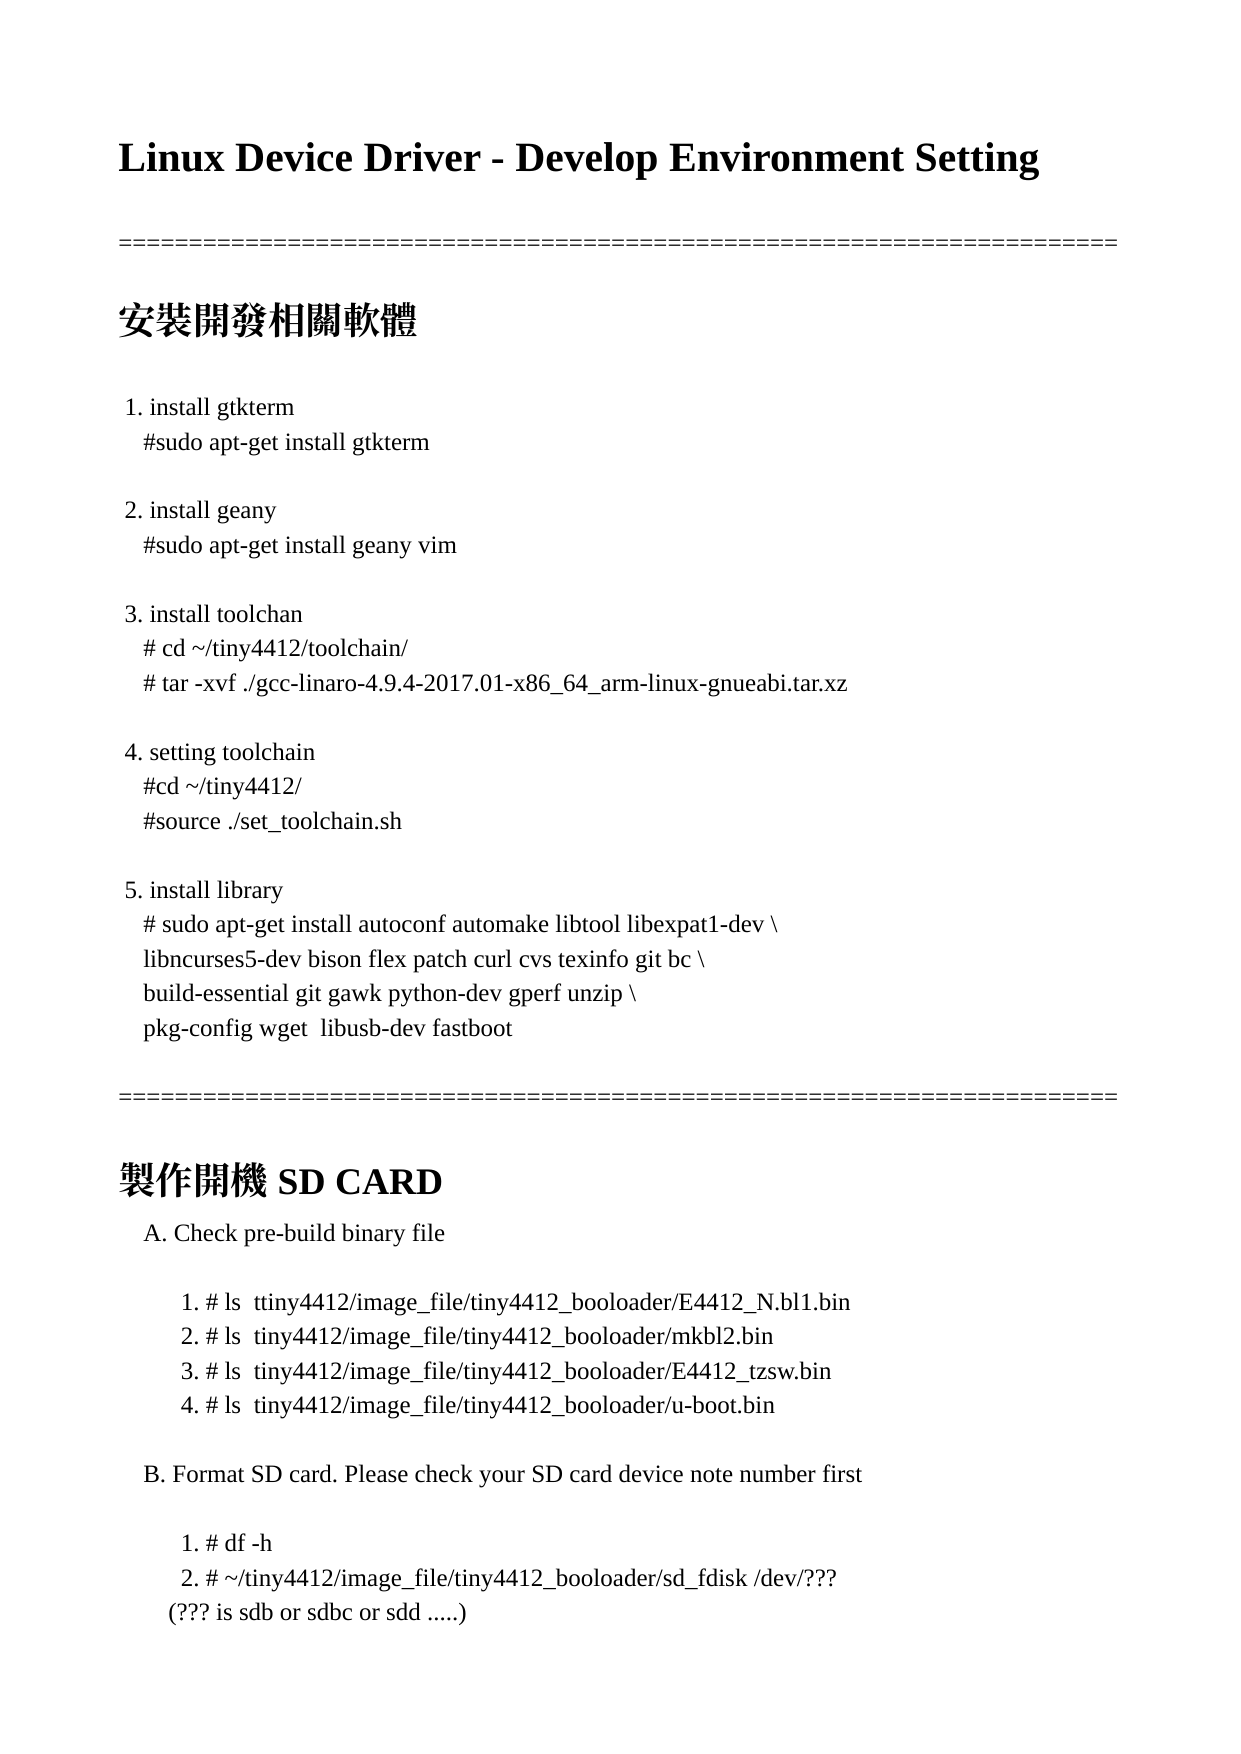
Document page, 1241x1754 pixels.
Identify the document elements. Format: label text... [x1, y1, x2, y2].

subtitle 安裝開發相關軟體 [118, 291, 1122, 345]
text 1. install gtkterm #sudo apt-get install gtkterm 2. install geany #sudo apt-get install geany vim 3. install toolchan # cd ~/tiny4412/toolchain/ # tar -xvf ./gcc-linaro-4.9.4-2017.01-x86_64_arm-linux-gnueabi.tar.xz 4. setting toolchain #cd ~/tiny4412/ #source ./set_toolchain.sh 5. install library # sudo apt-get install autoconf automake libtool libexpat1-dev \ libncurses5-dev bison flex patch curl cvs texinfo git bc \ build-essential git gawk python-dev gperf unzip \ pkg-config wget libusb-dev fastboot ======================================================================= [118, 358, 1122, 1110]
subtitle 製作開機 SD CARD [118, 1152, 1122, 1205]
text ======================================================================= [118, 193, 1122, 256]
subtitle Linux Device Driver - Develop Environment Setting [118, 133, 1122, 181]
text A. Check pre-build binary file 1. # ls ttiny4412/image_file/tiny4412_booloader/E4412_N.bl1.bin 2. # ls tiny4412/image_file/tiny4412_booloader/mkbl2.bin 3. # ls tiny4412/image_file/tiny4412_booloader/E4412_tzsw.bin 4. # ls tiny4412/image_file/tiny4412_booloader/u-boot.bin B. Format SD card. Please check your SD card device note number first 1. # df -h 2. # ~/tiny4412/image_file/tiny4412_booloader/sd_fdisk /dev/??? (??? is sdb or sdbc or sdd .....) [118, 1218, 1122, 1626]
